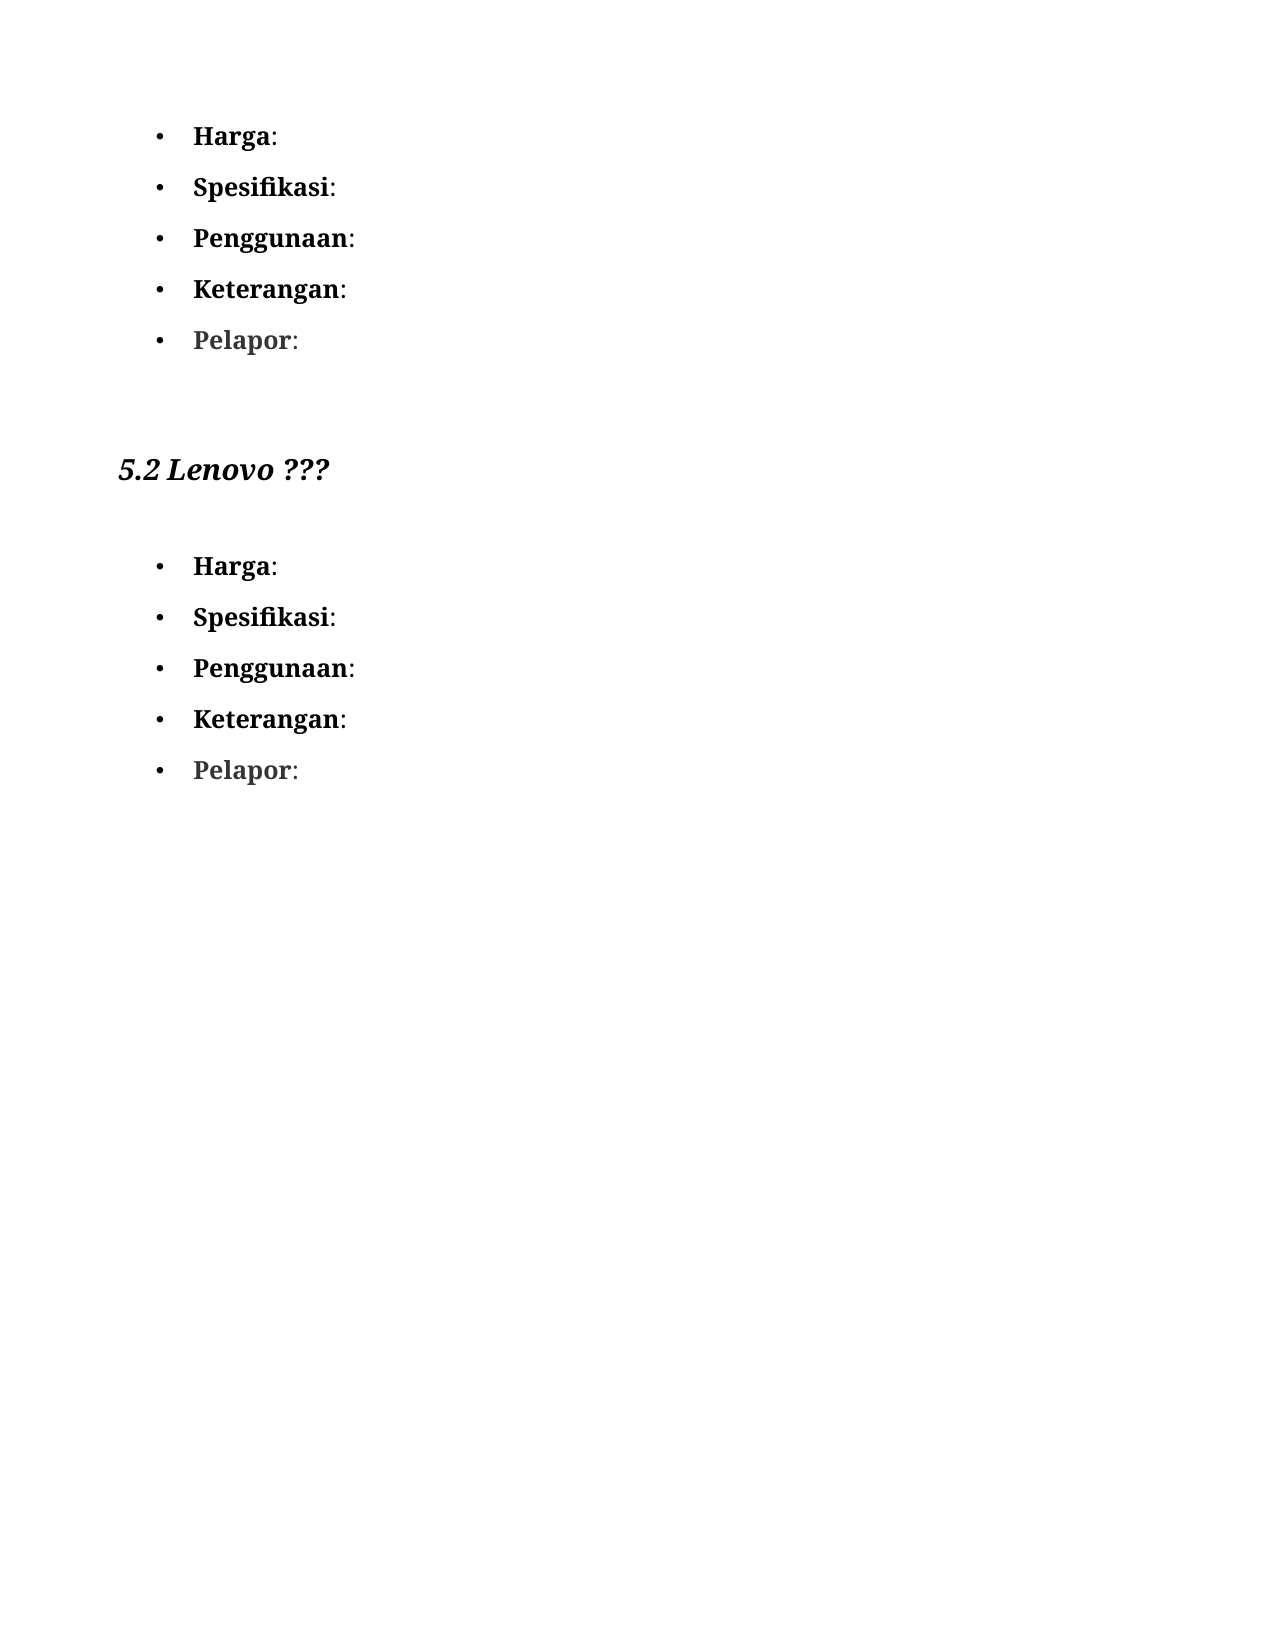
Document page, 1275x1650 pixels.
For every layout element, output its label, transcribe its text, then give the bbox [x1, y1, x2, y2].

list Pelapor: [156, 752, 1157, 786]
list Spesifikasi: [156, 169, 1157, 203]
list Harga: [156, 118, 1157, 152]
list Keterangan: [156, 701, 1157, 735]
list Harga: [156, 548, 1157, 582]
list Penggunaan: [156, 220, 1157, 254]
list Keterangan: [156, 271, 1157, 305]
list Spesifikasi: [156, 599, 1157, 633]
list Pelapor: [156, 322, 1157, 356]
list Penggunaan: [156, 650, 1157, 684]
subtitle 5.2 Lenovo ??? [118, 449, 1157, 489]
